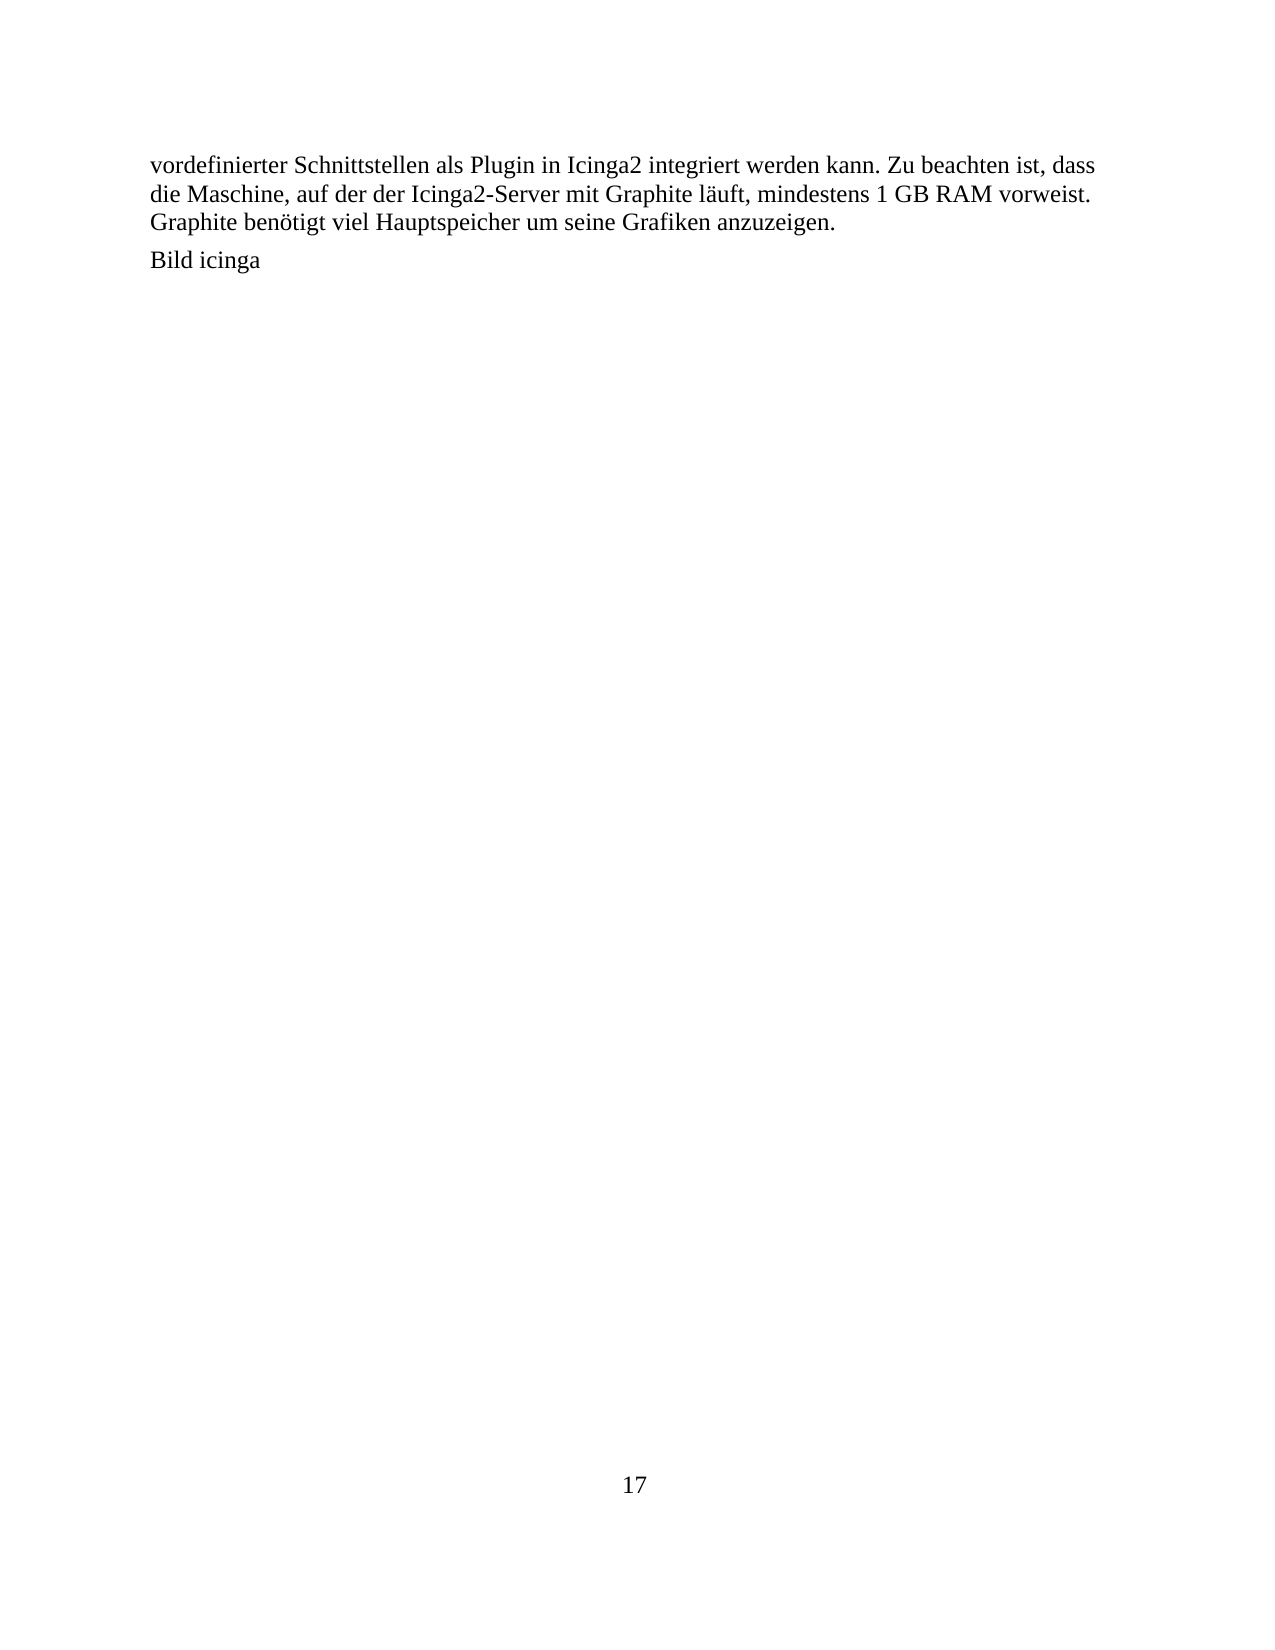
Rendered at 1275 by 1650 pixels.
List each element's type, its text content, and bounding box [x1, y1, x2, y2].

text vordefinierter Schnittstellen als Plugin in Icinga2 integriert werden kann. Zu beachten ist, dass die Maschine, auf der der Icinga2-Server mit Graphite läuft, mindestens 1 GB RAM vorweist. Graphite benötigt viel Hauptspeicher um seine Grafiken anzuzeigen. [150, 150, 1125, 236]
text Bild icinga [150, 245, 1125, 274]
